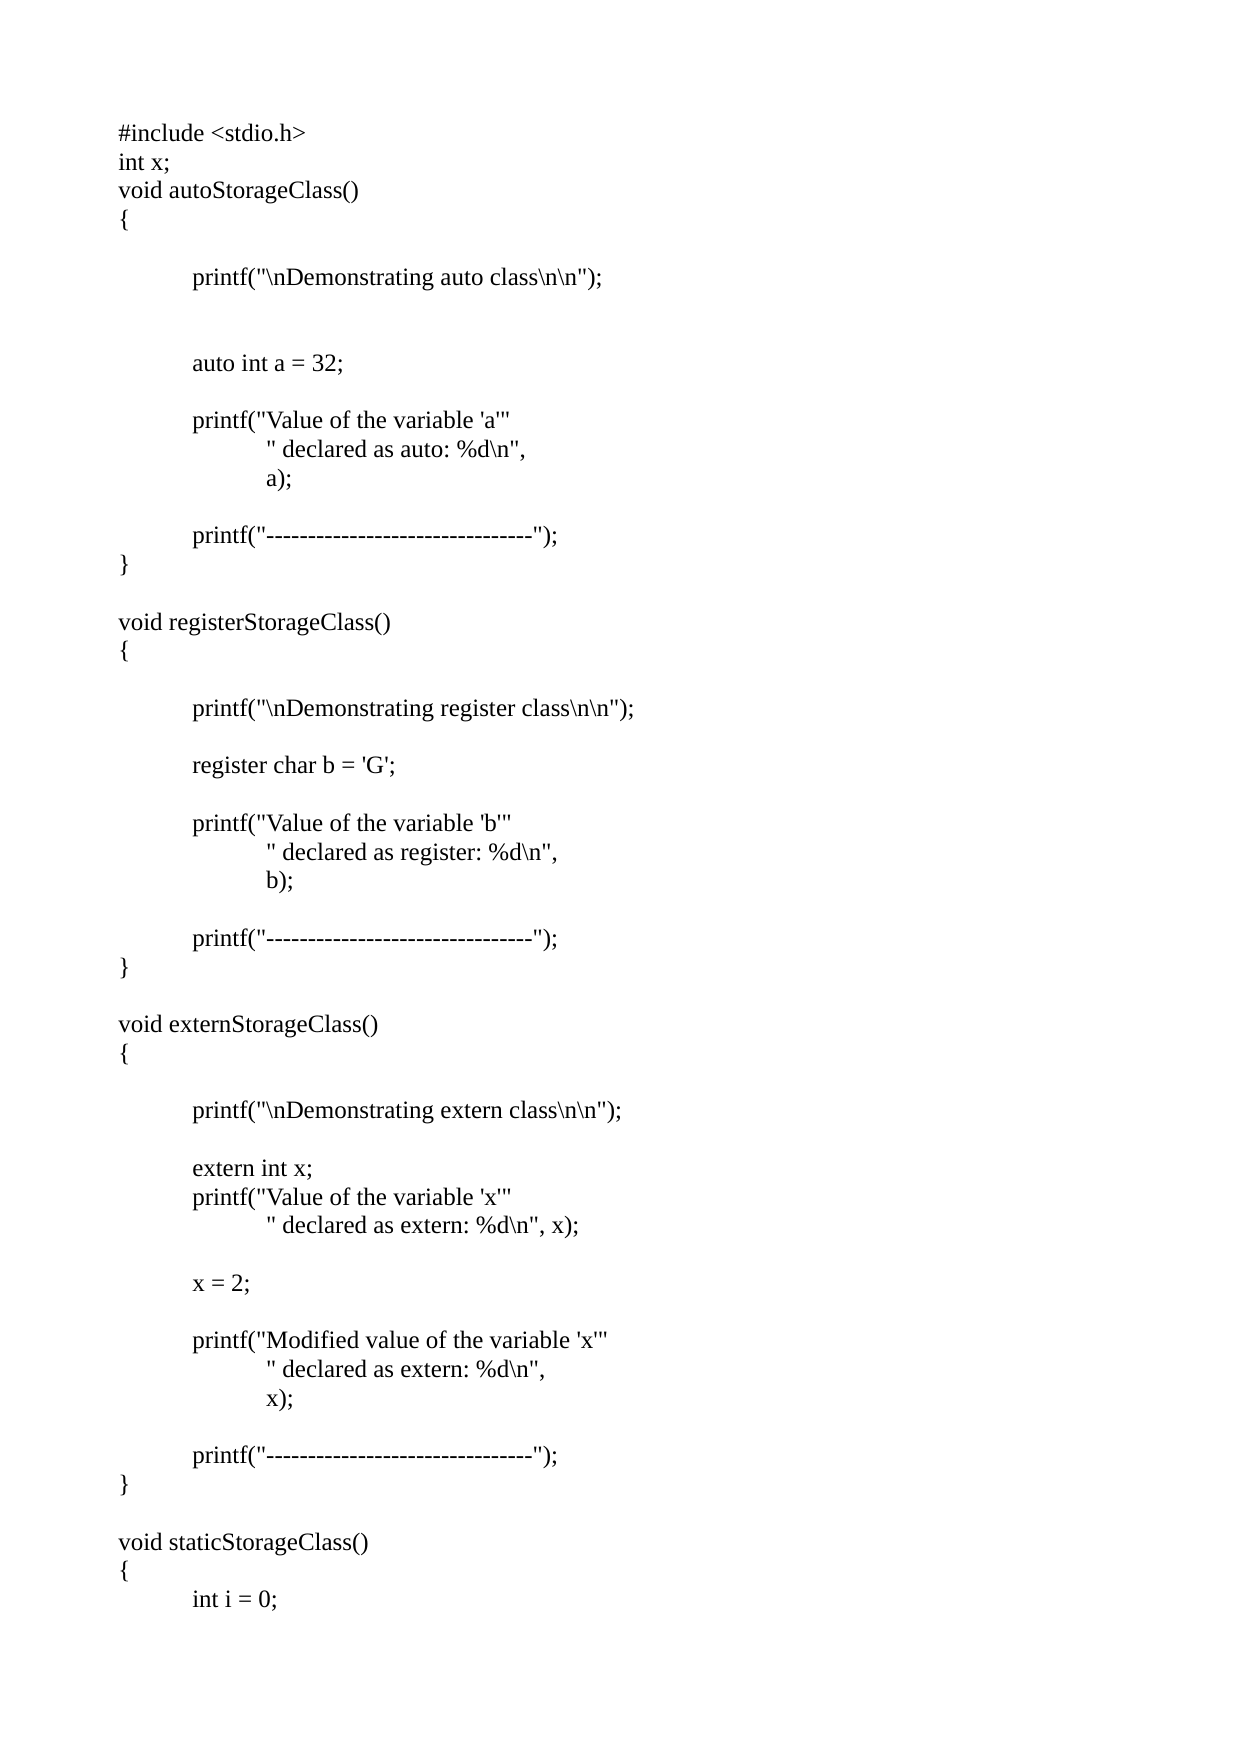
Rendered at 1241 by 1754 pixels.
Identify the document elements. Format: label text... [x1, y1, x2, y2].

text register char b = 'G'; [118, 751, 1122, 779]
text void registerStorageClass() [118, 607, 1122, 636]
text printf("Value of the variable 'b'" [118, 808, 1122, 837]
text a); [118, 463, 1122, 492]
text { [118, 1556, 1122, 1584]
text printf("Value of the variable 'a'" [118, 406, 1122, 434]
text { [118, 1038, 1122, 1067]
text } [118, 549, 1122, 578]
text void autoStorageClass() [118, 176, 1122, 204]
text printf("--------------------------------"); [118, 923, 1122, 952]
text #include <stdio.h> [118, 118, 1122, 147]
text } [118, 1469, 1122, 1498]
text " declared as extern: %d\n", x); [118, 1211, 1122, 1239]
text printf("\nDemonstrating auto class\n\n"); [118, 262, 1122, 291]
text extern int x; [118, 1153, 1122, 1182]
text printf("Value of the variable 'x'" [118, 1182, 1122, 1211]
text int i = 0; [118, 1584, 1122, 1613]
text " declared as auto: %d\n", [118, 434, 1122, 463]
text { [118, 636, 1122, 664]
text x = 2; [118, 1268, 1122, 1297]
text printf("\nDemonstrating register class\n\n"); [118, 693, 1122, 722]
text printf("--------------------------------"); [118, 1441, 1122, 1469]
text printf("--------------------------------"); [118, 521, 1122, 549]
text printf("\nDemonstrating extern class\n\n"); [118, 1096, 1122, 1124]
text void staticStorageClass() [118, 1527, 1122, 1556]
text int x; [118, 147, 1122, 176]
text " declared as extern: %d\n", [118, 1354, 1122, 1383]
text b); [118, 866, 1122, 894]
text } [118, 952, 1122, 981]
text " declared as register: %d\n", [118, 837, 1122, 866]
text { [118, 204, 1122, 233]
text auto int a = 32; [118, 348, 1122, 377]
text void externStorageClass() [118, 1009, 1122, 1038]
text printf("Modified value of the variable 'x'" [118, 1326, 1122, 1354]
text x); [118, 1383, 1122, 1412]
